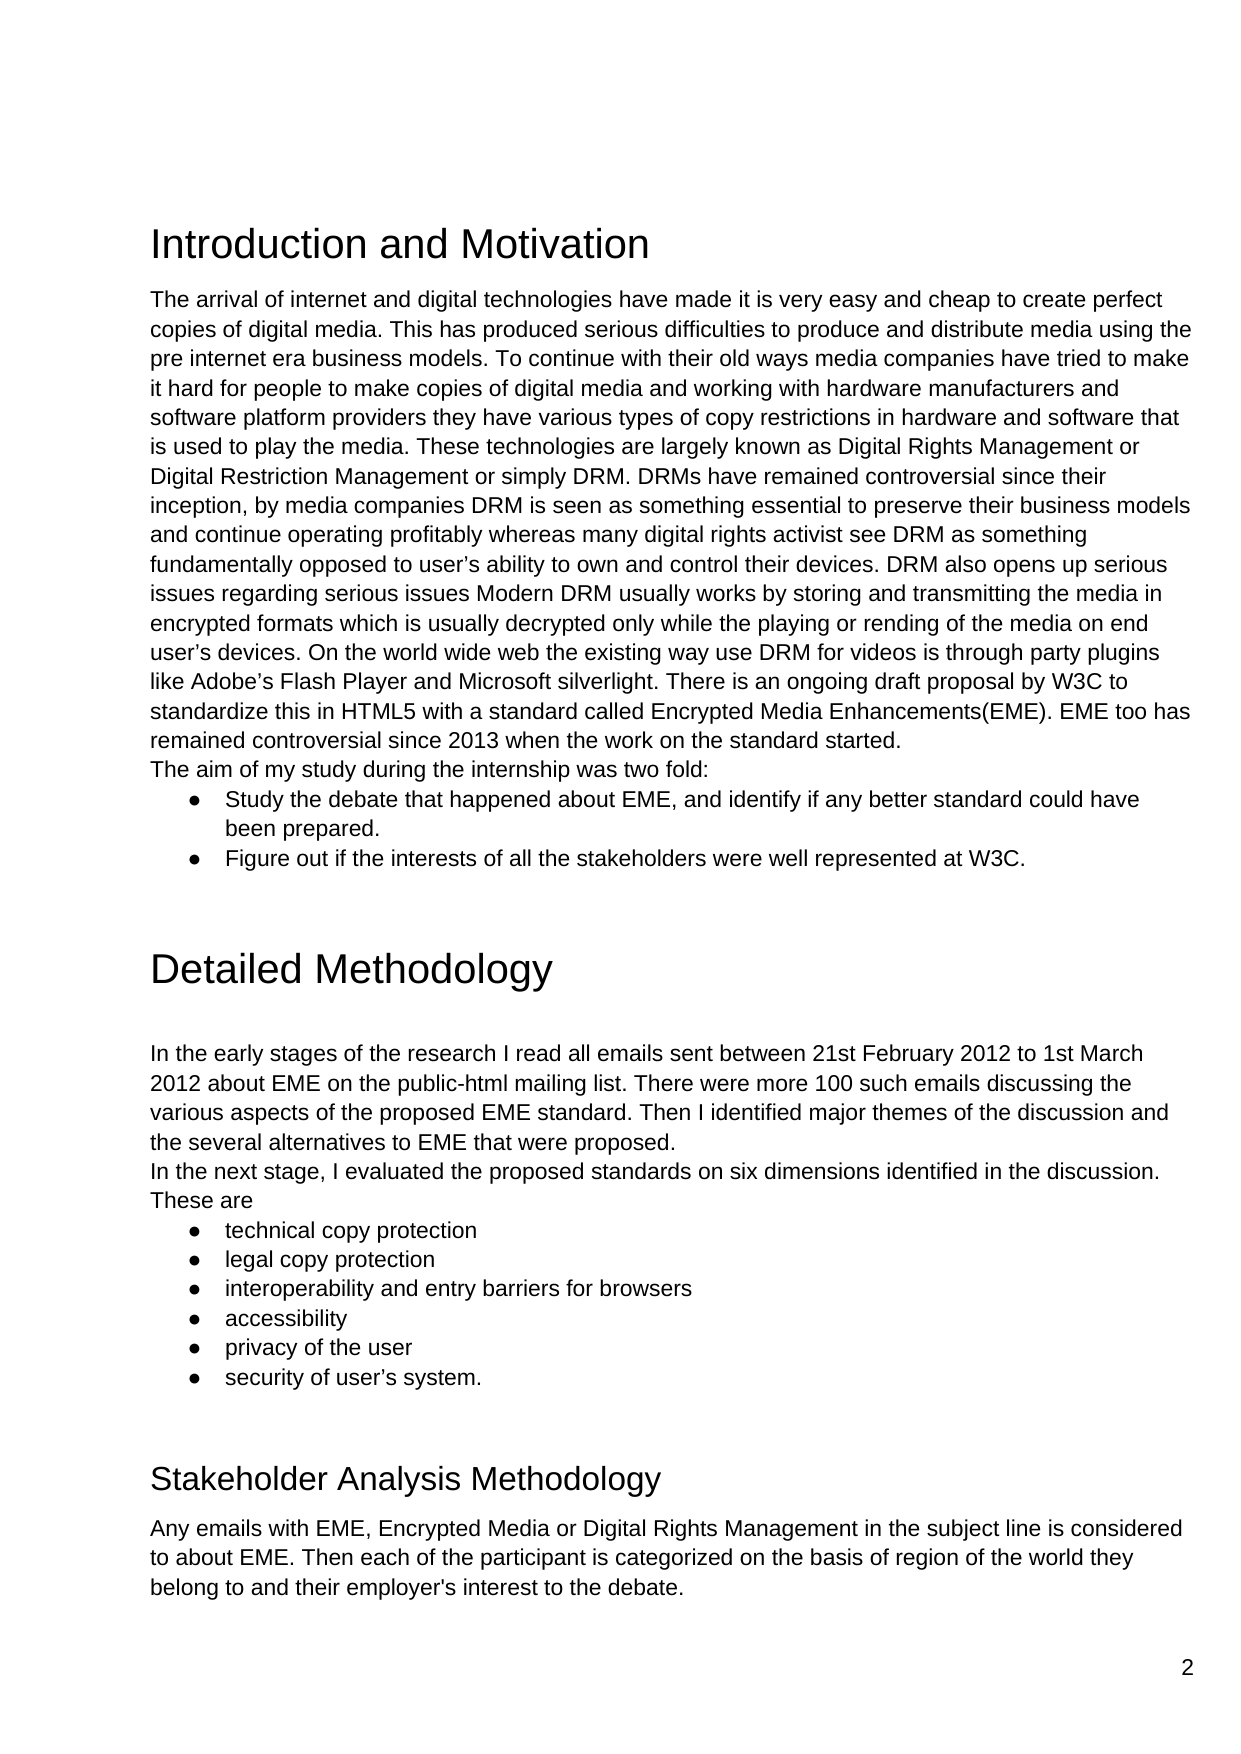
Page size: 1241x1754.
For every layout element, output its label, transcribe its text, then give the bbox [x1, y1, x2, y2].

list Figure out if the interests of all the stakeholders were well represented at W3C. [187, 845, 1194, 871]
list technical copy protection [187, 1217, 1194, 1243]
list legal copy protection [187, 1247, 1194, 1272]
text In the early stages of the research I read all emails sent between 21st February 2012 to 1st March 2012 about EME on the public-html mailing list. There were more 100 such emails discussing the various aspects of the proposed EME standard. Then I identified major themes of the discussion and the several alternatives to EME that were proposed. [150, 1041, 1194, 1155]
list interoperability and entry barriers for browsers [187, 1276, 1194, 1302]
list accessibility [187, 1305, 1194, 1331]
text In the next stage, I evaluated the proposed standards on six dimensions identified in the discussion. These are [150, 1158, 1194, 1213]
subtitle Introduction and Motivation [150, 221, 1194, 268]
text Any emails with EME, Encrypted Media or Digital Rights Management in the subject line is considered to about EME. Then each of the participant is categorized on the basis of region of the world they belong to and their employer's interest to the debate. [150, 1516, 1194, 1600]
list security of user’s system. [187, 1364, 1194, 1390]
list privacy of the user [187, 1335, 1194, 1360]
list Study the debate that happened about EME, and identify if any better standard could have been prepared. [187, 786, 1194, 841]
subtitle Stakeholder Analysis Methodology [150, 1460, 1194, 1498]
text The arrival of internet and digital technologies have made it is very easy and cheap to create perfect copies of digital media. This has produced serious difficulties to produce and distribute media using the pre internet era business models. To continue with their old ways media companies have tried to make it hard for people to make copies of digital media and working with hardware manufacturers and software platform providers they have various types of copy restrictions in hardware and software that is used to play the media. These technologies are largely known as Digital Rights Management or Digital Restriction Management or simply DRM. DRMs have remained controversial since their inception, by media companies DRM is seen as something essential to preserve their business models and continue operating profitably whereas many digital rights activist see DRM as something fundamentally opposed to user’s ability to own and control their devices. DRM also opens up serious issues regarding serious issues Modern DRM usually works by storing and transmitting the media in encrypted formats which is usually decrypted only while the playing or rending of the media on end user’s devices. On the world wide web the existing way use DRM for videos is through party plugins like Adobe’s Flash Player and Microsoft silverlight. There is an ongoing draft proposal by W3C to standardize this in HTML5 with a standard called Encrypted Media Enhancements(EME). EME too has remained controversial since 2013 when the work on the standard started. [150, 287, 1194, 753]
text The aim of my study during the internship was two fold: [150, 757, 1194, 783]
subtitle Detailed Methodology [150, 946, 1194, 992]
